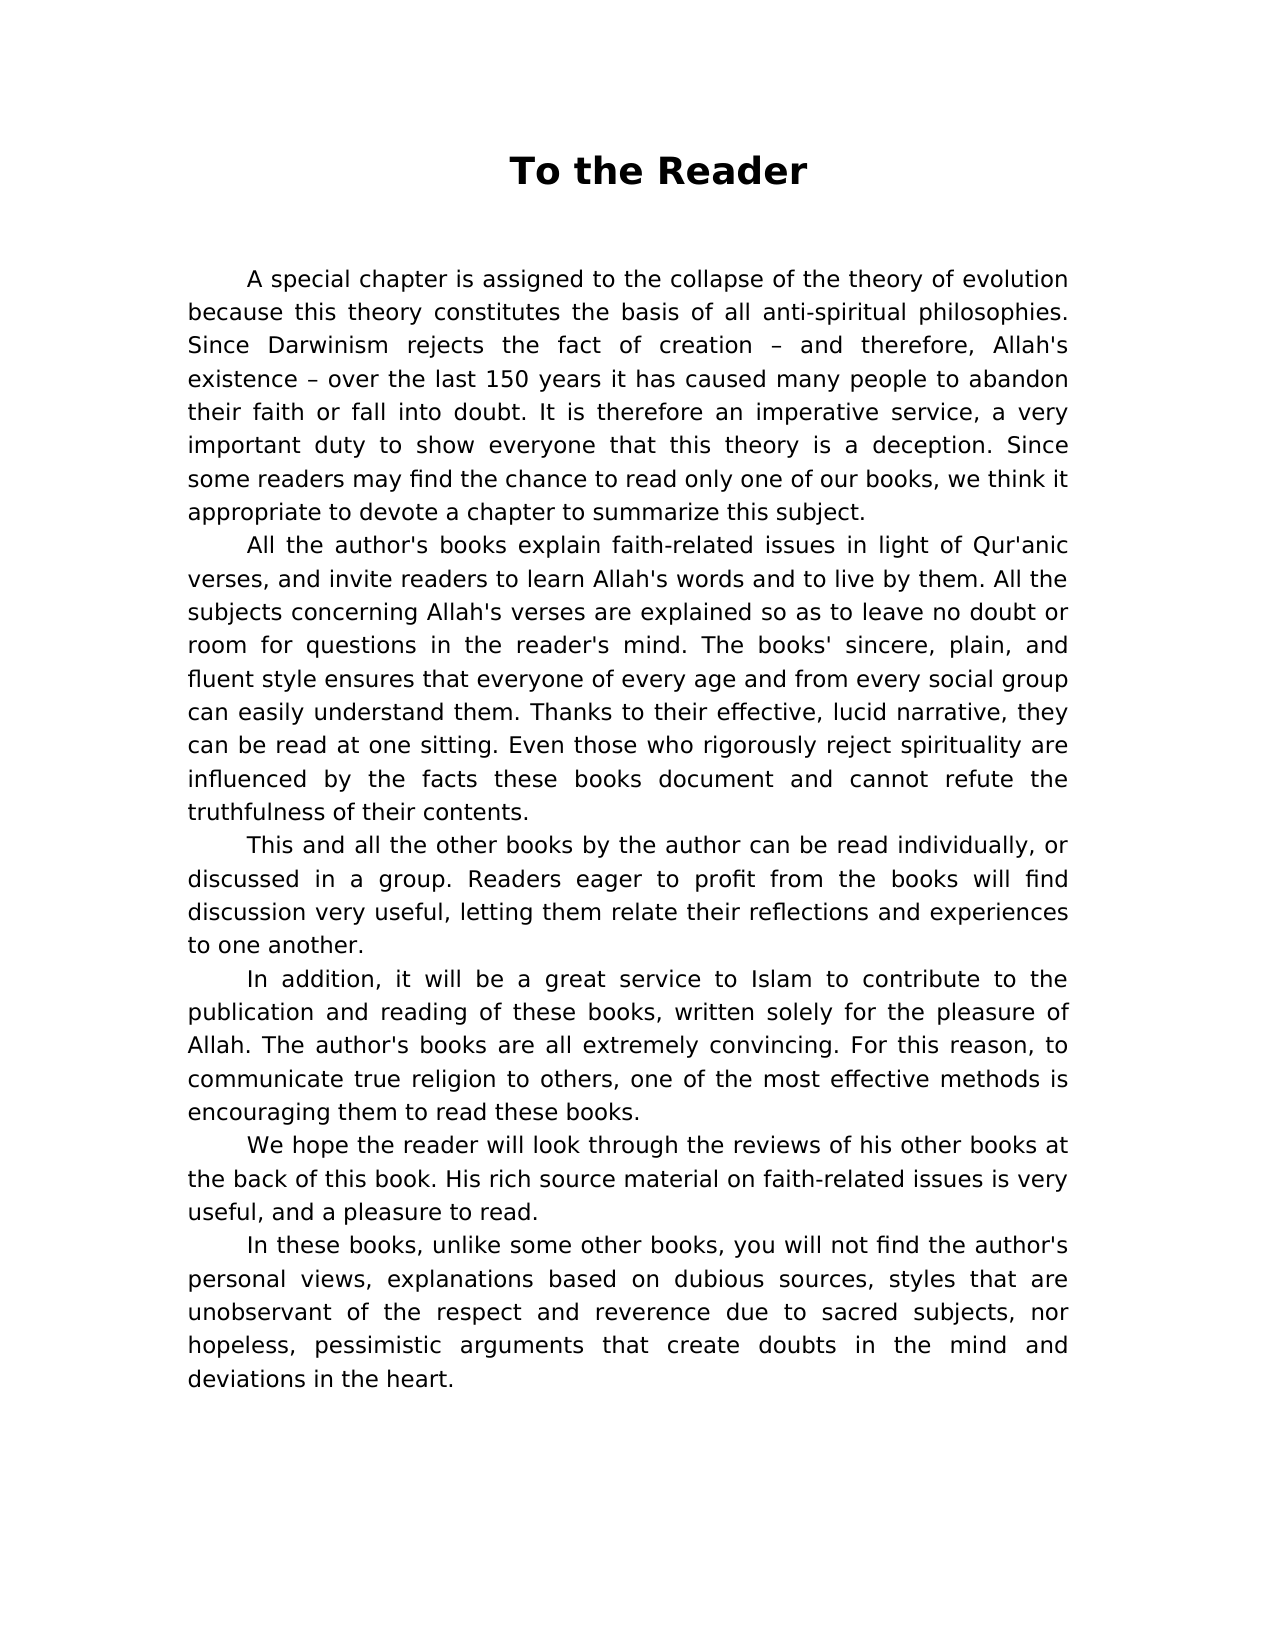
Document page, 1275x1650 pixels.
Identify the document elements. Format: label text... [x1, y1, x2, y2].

text We hope the reader will look through the reviews of his other books at the back of this book. His rich source material on faith-related issues is very useful, and a pleasure to read. [187, 1127, 1070, 1227]
text In these books, unlike some other books, you will not find the author's personal views, explanations based on dubious sources, styles that are unobservant of the respect and reverence due to sacred subjects, nor hopeless, pessimistic arguments that create doubts in the mind and deviations in the heart. [187, 1227, 1070, 1394]
text To the Reader [187, 150, 1070, 194]
text In addition, it will be a great service to Islam to contribute to the publication and reading of these books, written solely for the pleasure of Allah. The author's books are all extremely convincing. For this reason, to communicate true religion to others, one of the most effective methods is encouraging them to read these books. [187, 960, 1070, 1127]
text All the author's books explain faith-related issues in light of Qur'anic verses, and invite readers to learn Allah's words and to live by them. All the subjects concerning Allah's verses are explained so as to leave no doubt or room for questions in the reader's mind. The books' sincere, plain, and fluent style ensures that everyone of every age and from every social group can easily understand them. Thanks to their effective, lucid narrative, they can be read at one sitting. Even those who rigorously reject spirituality are influenced by the facts these books document and cannot refute the truthfulness of their contents. [187, 527, 1070, 827]
text A special chapter is assigned to the collapse of the theory of evolution because this theory constitutes the basis of all anti-spiritual philosophies. Since Darwinism rejects the fact of creation – and therefore, Allah's existence – over the last 150 years it has caused many people to abandon their faith or fall into doubt. It is therefore an imperative service, a very important duty to show everyone that this theory is a deception. Since some readers may find the chance to read only one of our books, we think it appropriate to devote a chapter to summarize this subject. [187, 260, 1070, 527]
text This and all the other books by the author can be read individually, or discussed in a group. Readers eager to profit from the books will find discussion very useful, letting them relate their reflections and experiences to one another. [187, 827, 1070, 960]
